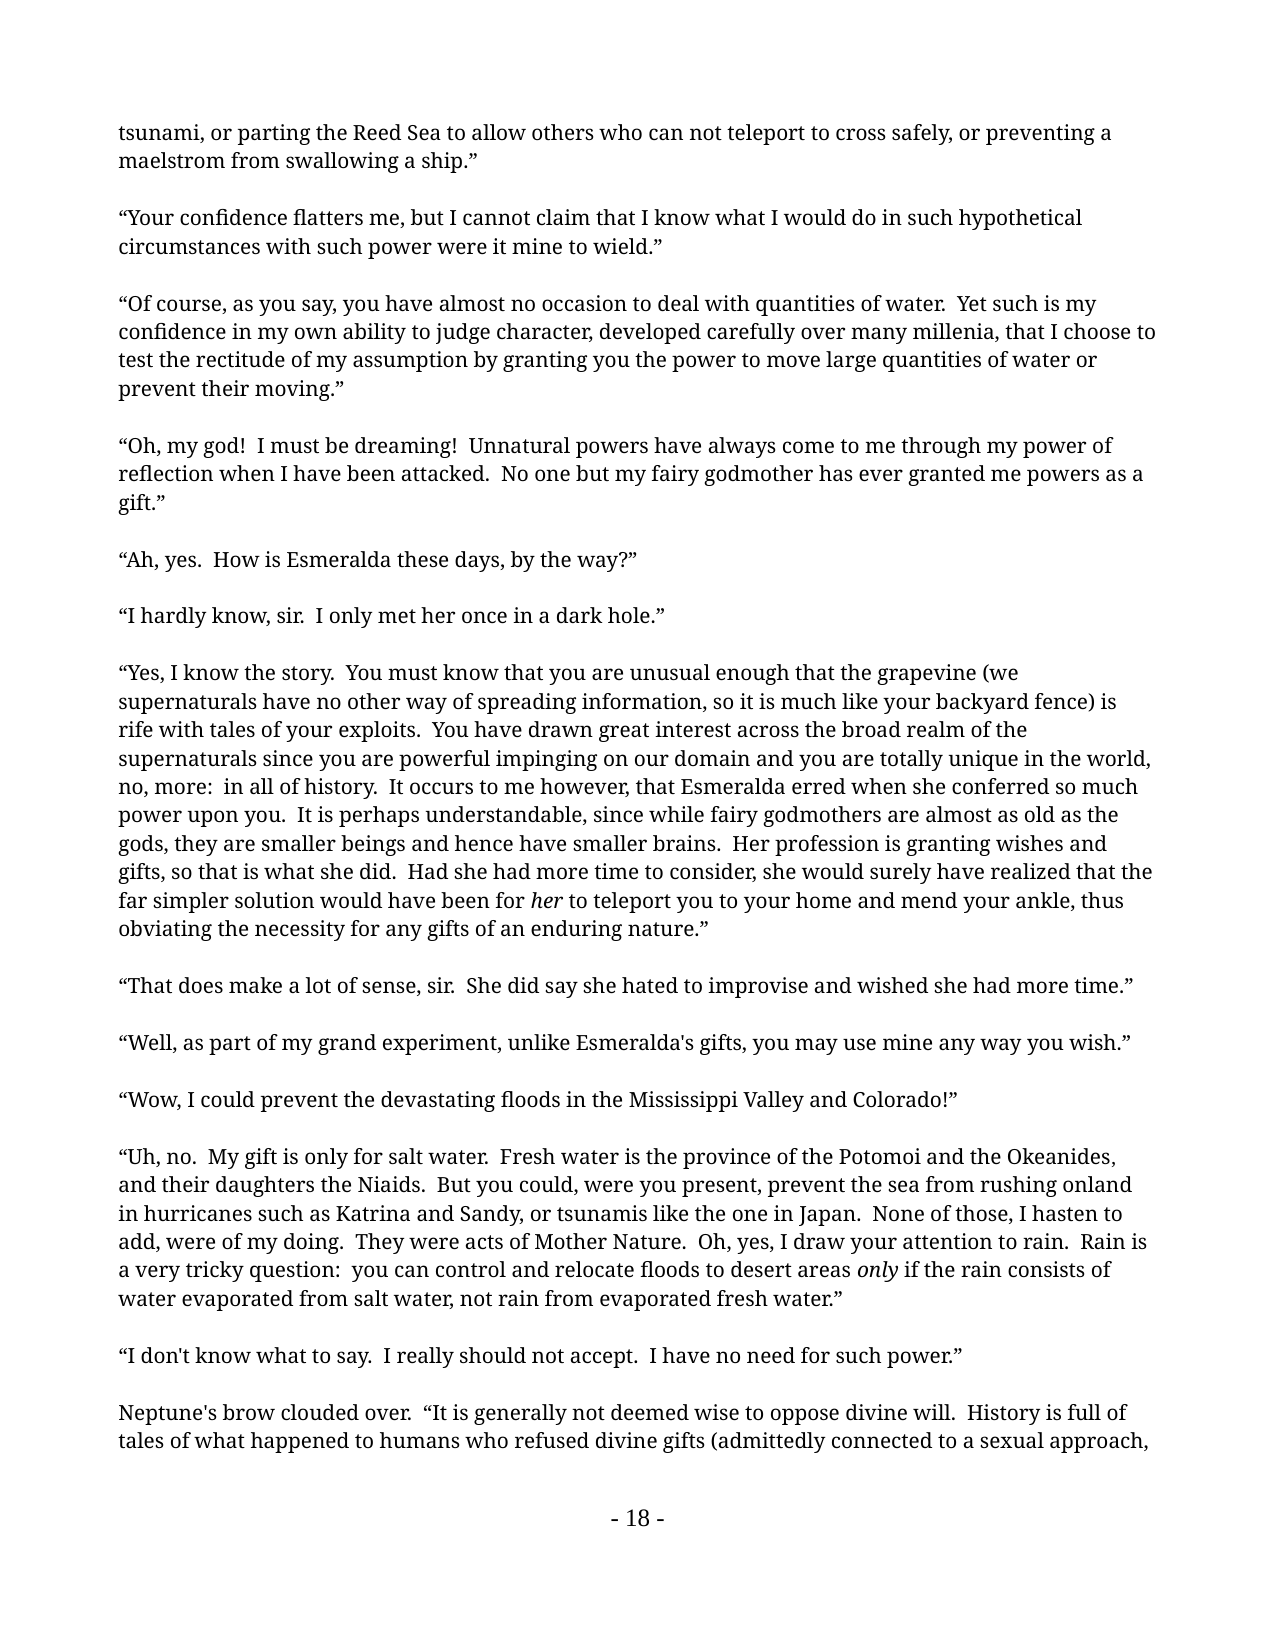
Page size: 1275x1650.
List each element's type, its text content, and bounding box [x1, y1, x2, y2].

text “Your confidence flatters me, but I cannot claim that I know what I would do in such hypothetical circumstances with such power were it mine to wield.” [118, 203, 1157, 260]
text “Ah, yes. How is Esmeralda these days, by the way?” [118, 545, 1157, 573]
text “Wow, I could prevent the devastating floods in the Mississippi Valley and Colorado!” [118, 1085, 1157, 1113]
text “Uh, no. My gift is only for salt water. Fresh water is the province of the Potomoi and the Okeanides, and their daughters the Niaids. But you could, were you present, prevent the sea from rushing onland in hurricanes such as Katrina and Sandy, or tsunamis like the one in Japan. None of those, I hasten to add, were of my doing. They were acts of Mother Nature. Oh, yes, I draw your attention to rain. Rain is a very tricky question: you can control and relocate floods to desert areas only if the rain consists of water evaporated from salt water, not rain from evaporated fresh water.” [118, 1142, 1157, 1312]
text “I hardly know, sir. I only met her once in a dark hole.” [118, 602, 1157, 630]
text Neptune's brow clouded over. “It is generally not deemed wise to oppose divine will. History is full of tales of what happened to humans who refused divine gifts (admittedly connected to a sexual approach, [118, 1398, 1157, 1455]
text “Oh, my god! I must be dreaming! Unnatural powers have always come to me through my power of reflection when I have been attacked. No one but my fairy godmother has ever granted me powers as a gift.” [118, 431, 1157, 516]
text tsunami, or parting the Reed Sea to allow others who can not teleport to cross safely, or preventing a maelstrom from swallowing a ship.” [118, 118, 1157, 175]
text “That does make a lot of sense, sir. She did say she hated to improvise and wished she had more time.” [118, 971, 1157, 1000]
text “I don't know what to say. I really should not accept. I have no need for such power.” [118, 1341, 1157, 1369]
text “Well, as part of my grand experiment, unlike Esmeralda's gifts, you may use mine any way you wish.” [118, 1028, 1157, 1057]
text “Yes, I know the story. You must know that you are unusual enough that the grapevine (we supernaturals have no other way of spreading information, so it is much like your backyard fence) is rife with tales of your exploits. You have drawn great interest across the broad realm of the supernaturals since you are powerful impinging on our domain and you are totally unique in the world, no, more: in all of history. It occurs to me however, that Esmeralda erred when she conferred so much power upon you. It is perhaps understandable, since while fairy godmothers are almost as old as the gods, they are smaller beings and hence have smaller brains. Her profession is granting wishes and gifts, so that is what she did. Had she had more time to consider, she would surely have realized that the far simpler solution would have been for her to teleport you to your home and mend your ankle, thus obviating the necessity for any gifts of an enduring nature.” [118, 658, 1157, 943]
text “Of course, as you say, you have almost no occasion to deal with quantities of water. Yet such is my confidence in my own ability to judge character, developed carefully over many millenia, that I choose to test the rectitude of my assumption by granting you the power to move large quantities of water or prevent their moving.” [118, 289, 1157, 402]
